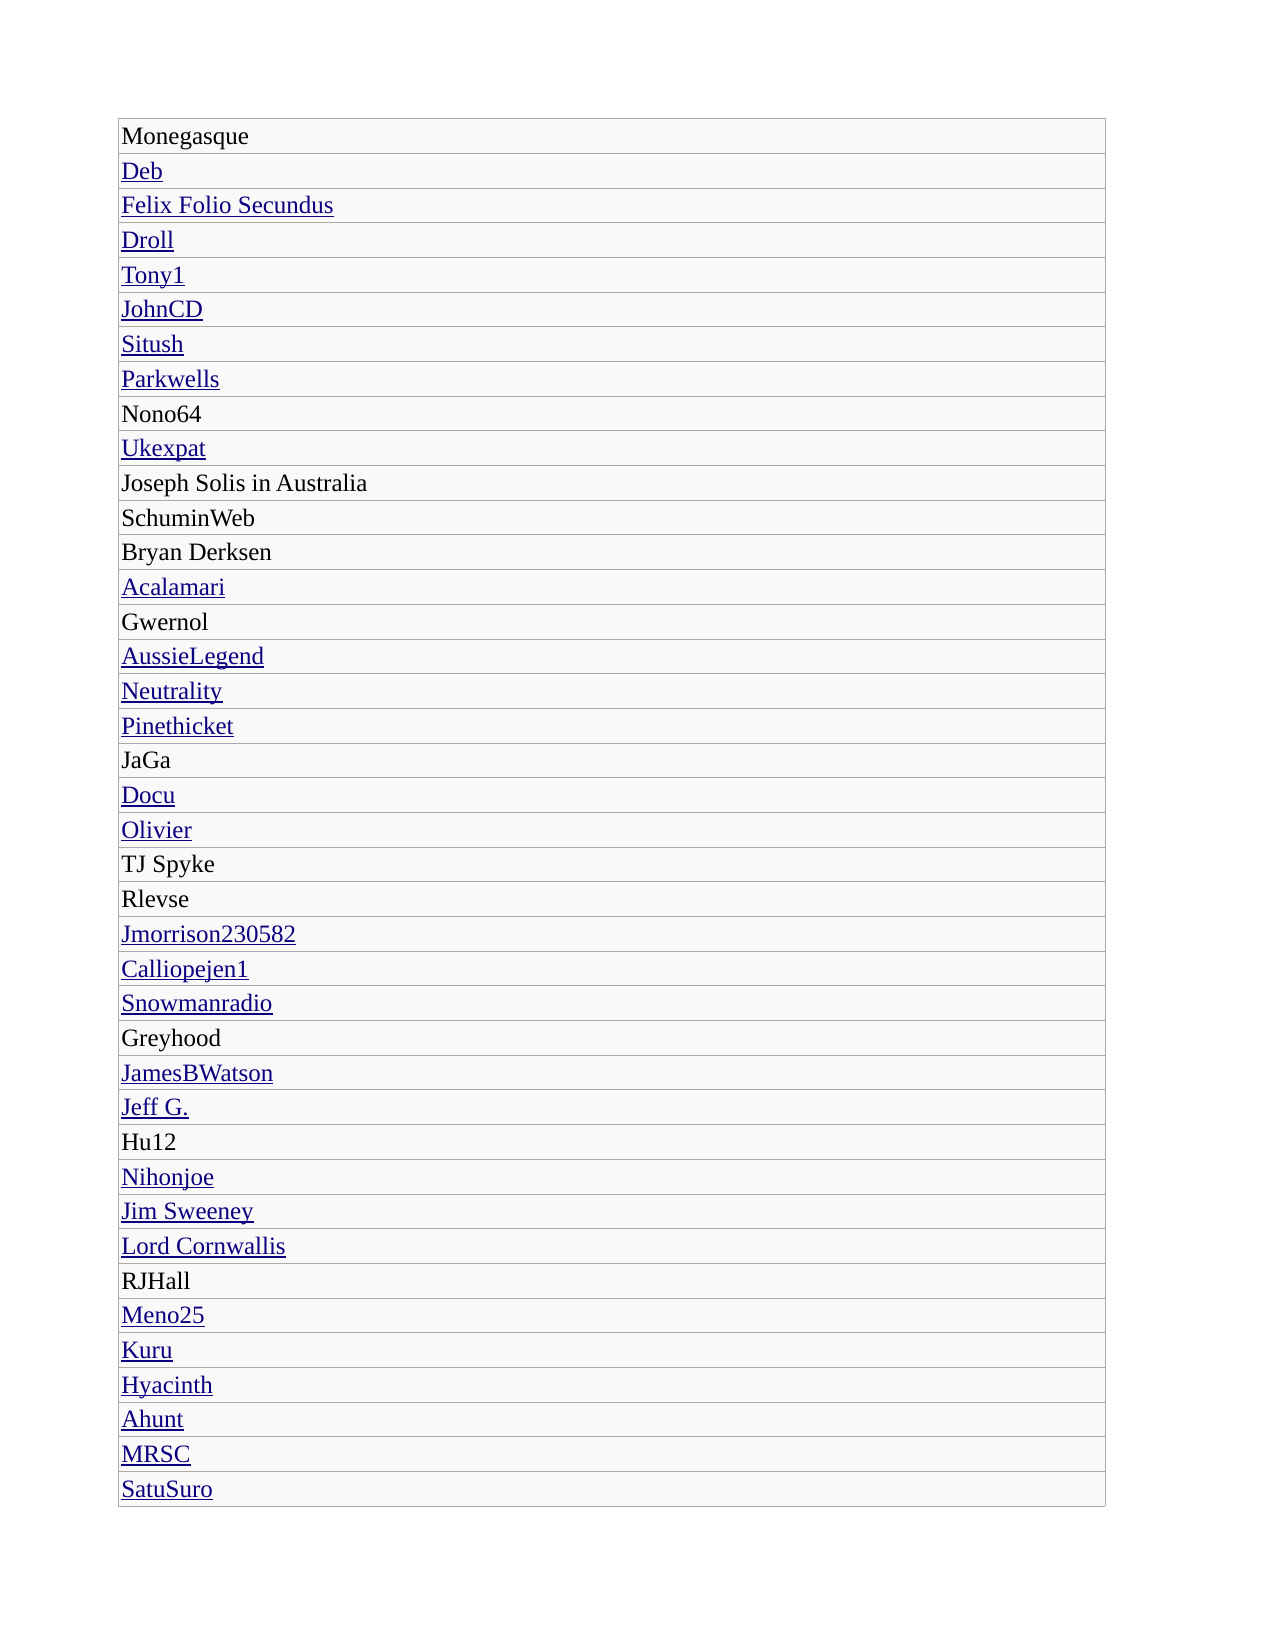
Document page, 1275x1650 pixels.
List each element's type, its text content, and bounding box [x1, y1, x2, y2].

table_cell Parkwells [119, 362, 1105, 396]
table_cell Jim Sweeney [119, 1195, 1105, 1228]
table_cell Pinethicket [119, 709, 1105, 742]
table_cell Neutrality [119, 674, 1105, 708]
table_cell Acalamari [119, 570, 1105, 604]
table_cell SchuminWeb [119, 501, 1105, 534]
table_cell Sitush [119, 327, 1105, 361]
table_cell Rlevse [119, 882, 1105, 916]
table_cell Docu [119, 778, 1105, 812]
table_cell Jeff G. [119, 1090, 1105, 1124]
table_cell RJHall [119, 1264, 1105, 1297]
table_cell Nono64 [119, 397, 1105, 430]
table_cell Bryan Derksen [119, 535, 1105, 569]
table_cell Greyhood [119, 1021, 1105, 1055]
table_cell Hu12 [119, 1125, 1105, 1159]
table_cell JaGa [119, 744, 1105, 777]
table_cell Deb [119, 154, 1105, 187]
table_cell Joseph Solis in Australia [119, 466, 1105, 500]
table_cell Ahunt [119, 1403, 1105, 1436]
table_cell Olivier [119, 813, 1105, 847]
table_cell JohnCD [119, 293, 1105, 326]
table_cell Jmorrison230582 [119, 917, 1105, 951]
table_cell Tony1 [119, 258, 1105, 292]
table_cell Ukexpat [119, 431, 1105, 465]
table_cell Meno25 [119, 1299, 1105, 1332]
table_cell Gwernol [119, 605, 1105, 638]
table_cell Nihonjoe [119, 1160, 1105, 1193]
table_cell TJ Spyke [119, 848, 1105, 881]
table_cell Snowmanradio [119, 986, 1105, 1020]
table_cell Lord Cornwallis [119, 1229, 1105, 1263]
table_cell Droll [119, 223, 1105, 257]
table_cell Felix Folio Secundus [119, 189, 1105, 222]
table_cell MRSC [119, 1437, 1105, 1471]
table_cell AussieLegend [119, 640, 1105, 673]
table_cell SatuSuro [119, 1472, 1105, 1506]
table_cell Kuru [119, 1333, 1105, 1367]
table_cell Calliopejen1 [119, 952, 1105, 985]
table_cell Monegasque [119, 119, 1105, 153]
table_cell JamesBWatson [119, 1056, 1105, 1089]
table_cell Hyacinth [119, 1368, 1105, 1402]
